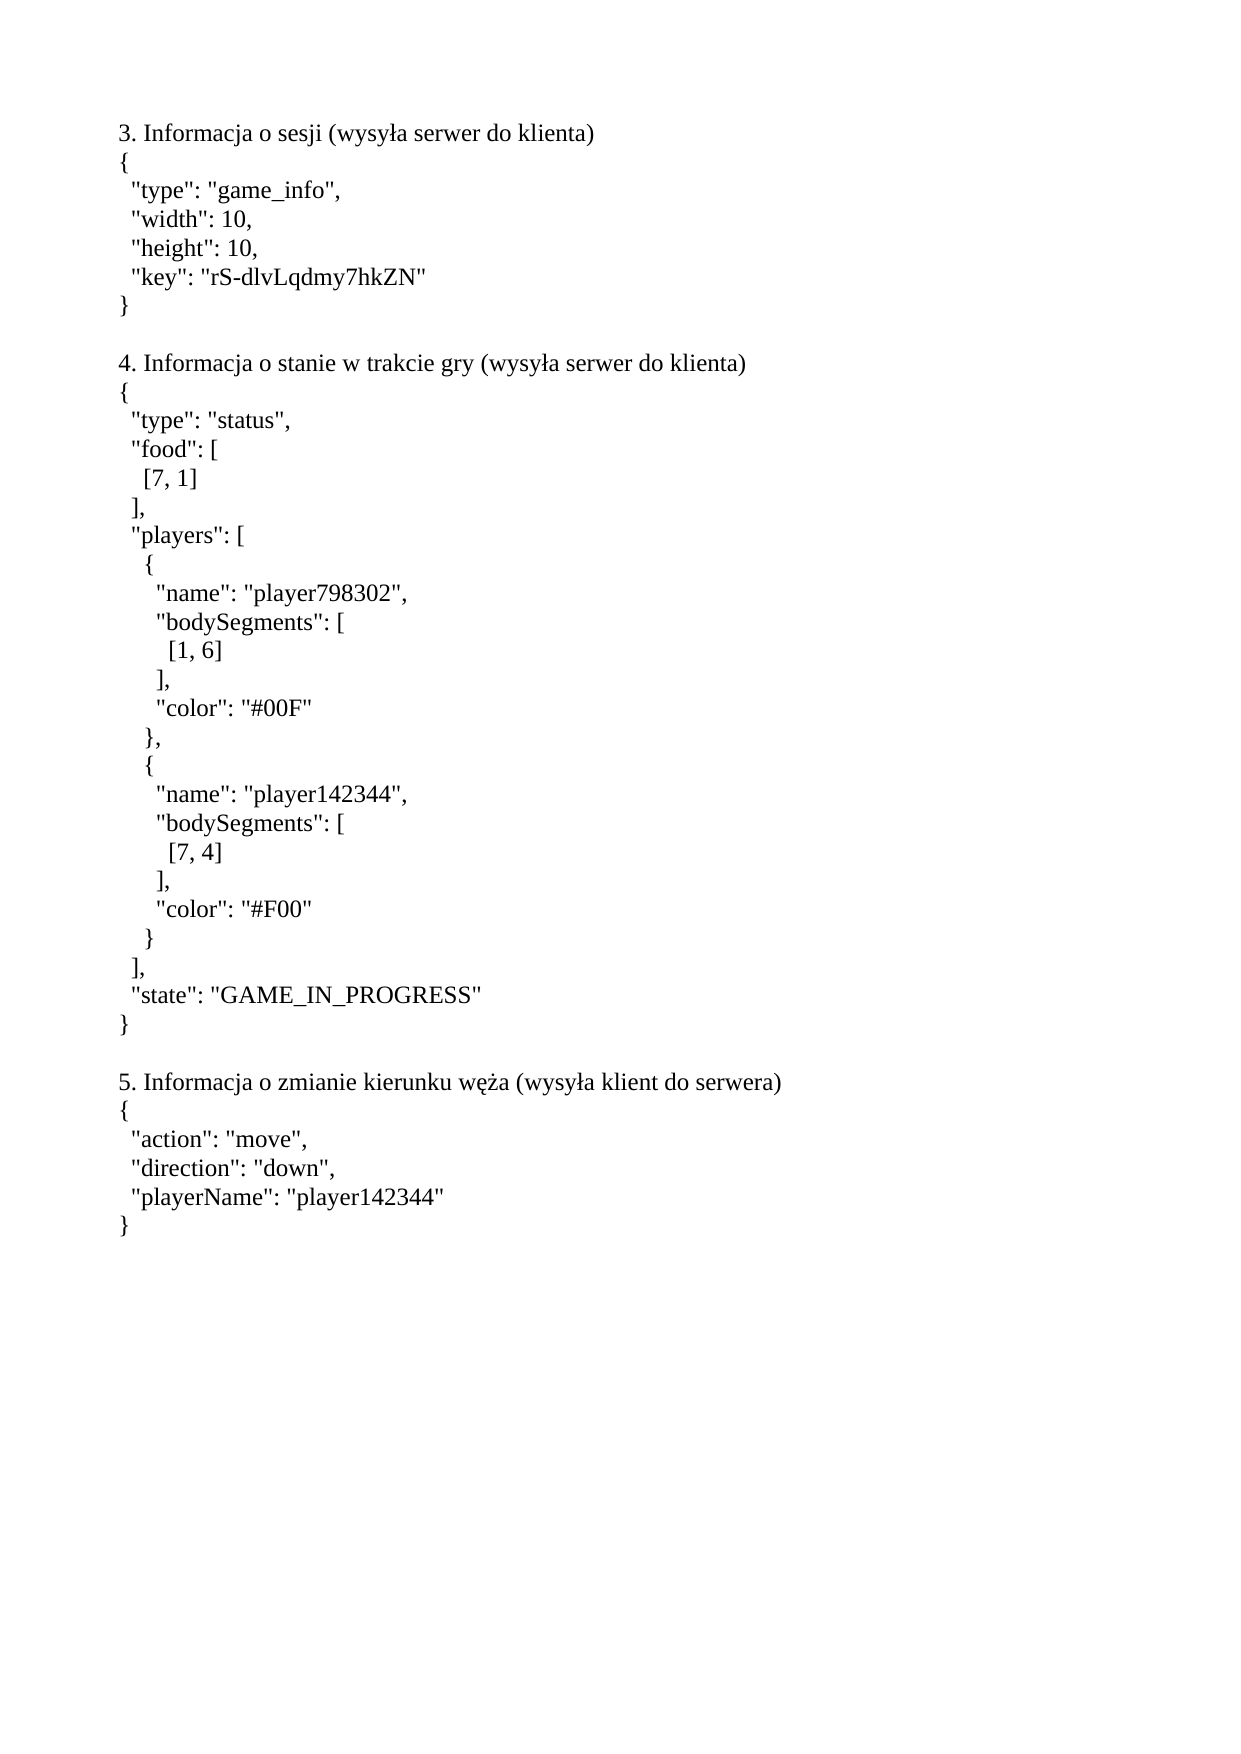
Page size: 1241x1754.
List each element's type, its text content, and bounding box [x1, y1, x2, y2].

text } [118, 1211, 1122, 1239]
text "color": "#F00" [118, 894, 1122, 923]
text } [118, 1009, 1122, 1038]
text [7, 1] [118, 463, 1122, 492]
text ], [118, 952, 1122, 981]
text ], [118, 866, 1122, 894]
text "state": "GAME_IN_PROGRESS" [118, 981, 1122, 1009]
text "height": 10, [118, 233, 1122, 262]
text "type": "status", [118, 406, 1122, 434]
text { [118, 147, 1122, 176]
text ], [118, 492, 1122, 521]
text 5. Informacja o zmianie kierunku węża (wysyła klient do serwera) [118, 1067, 1122, 1096]
text "action": "move", [118, 1124, 1122, 1153]
text "type": "game_info", [118, 176, 1122, 204]
text { [118, 549, 1122, 578]
text "playerName": "player142344" [118, 1182, 1122, 1211]
text "color": "#00F" [118, 693, 1122, 722]
text ], [118, 664, 1122, 693]
text [1, 6] [118, 636, 1122, 664]
text "name": "player142344", [118, 779, 1122, 808]
text { [118, 377, 1122, 406]
text "key": "rS-dlvLqdmy7hkZN" [118, 262, 1122, 291]
text "bodySegments": [ [118, 607, 1122, 636]
text } [118, 923, 1122, 952]
text } [118, 291, 1122, 319]
text [7, 4] [118, 837, 1122, 866]
text 3. Informacja o sesji (wysyła serwer do klienta) [118, 118, 1122, 147]
text "players": [ [118, 521, 1122, 549]
text { [118, 751, 1122, 779]
text 4. Informacja o stanie w trakcie gry (wysyła serwer do klienta) [118, 348, 1122, 377]
text }, [118, 722, 1122, 751]
text { [118, 1096, 1122, 1124]
text "bodySegments": [ [118, 808, 1122, 837]
text "food": [ [118, 434, 1122, 463]
text "name": "player798302", [118, 578, 1122, 607]
text "direction": "down", [118, 1153, 1122, 1182]
text "width": 10, [118, 204, 1122, 233]
